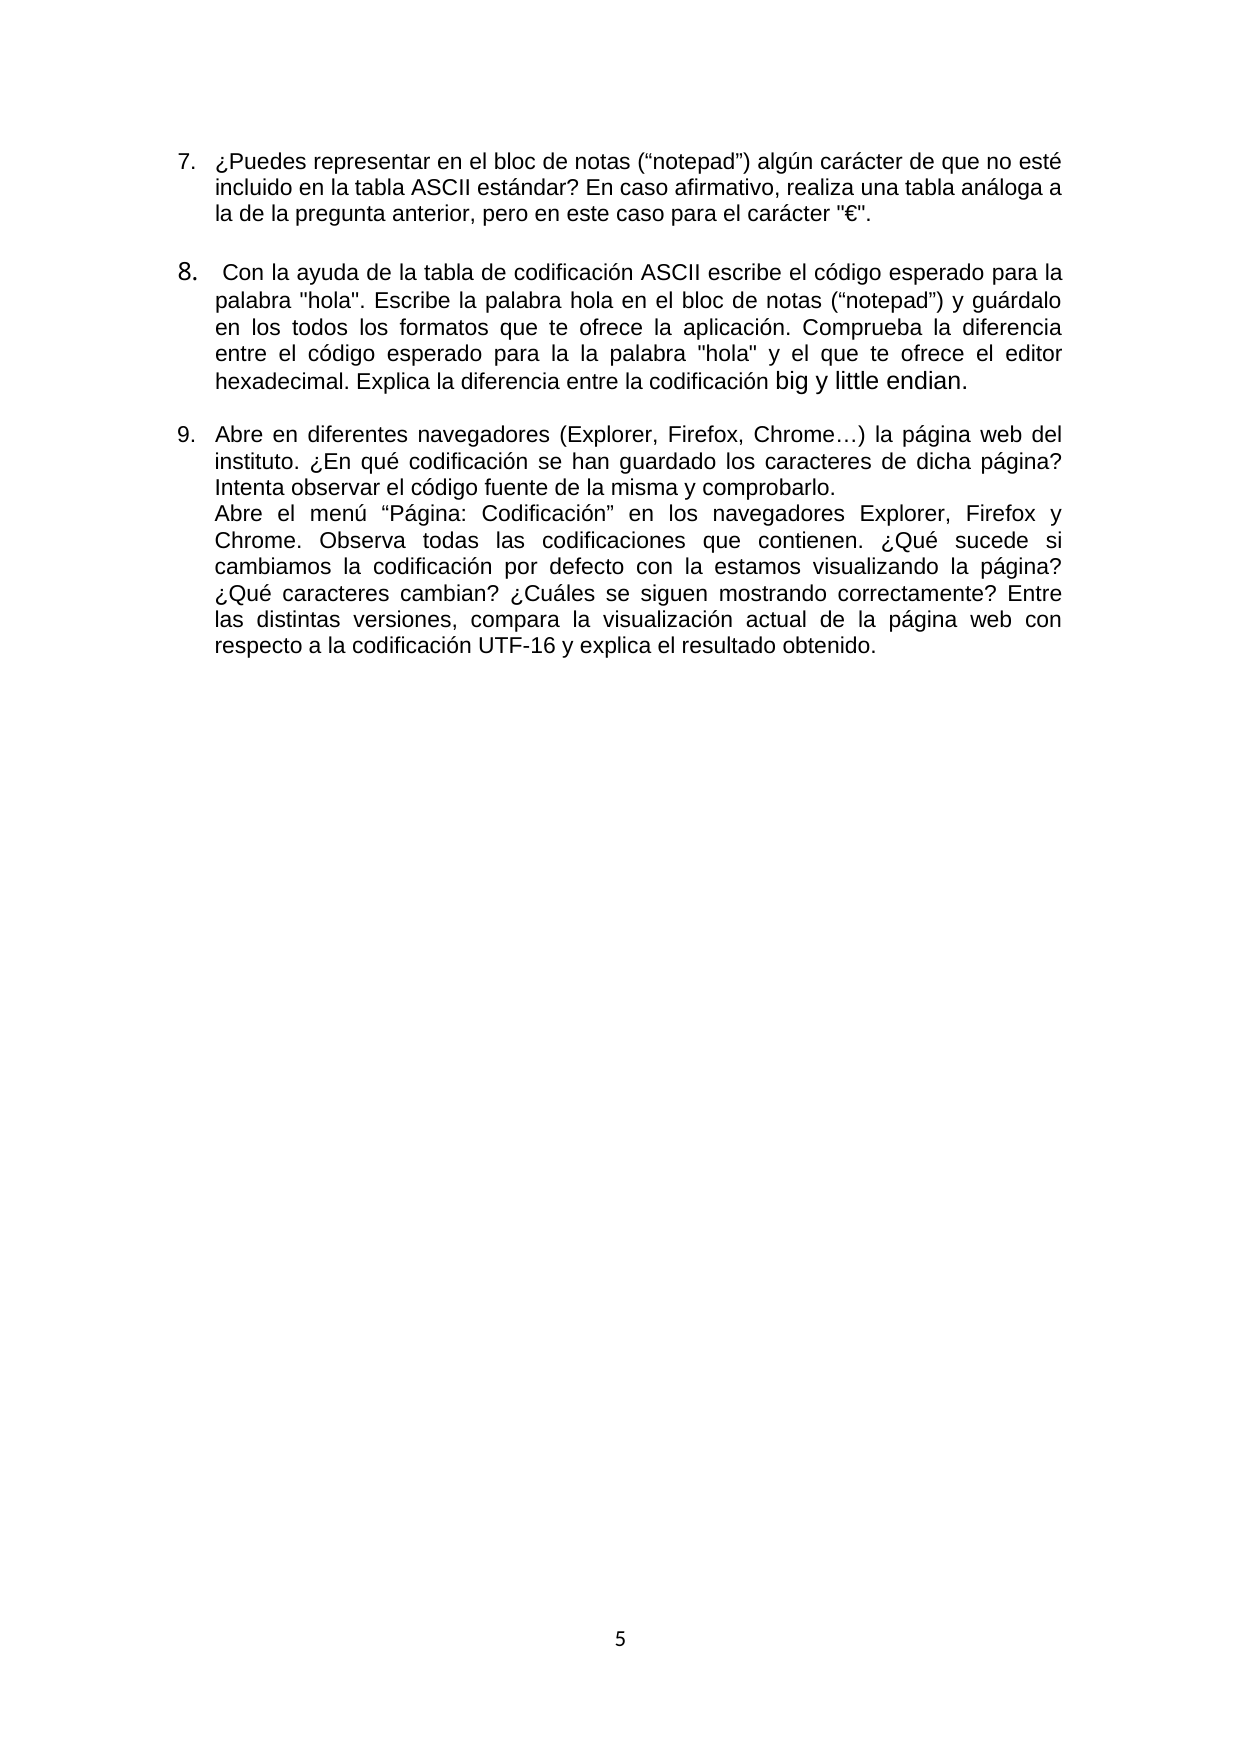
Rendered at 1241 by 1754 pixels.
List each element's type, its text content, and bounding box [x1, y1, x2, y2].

list ¿Puedes representar en el bloc de notas (“notepad”) algún carácter de que no esté incluido en la tabla ASCII estándar? En caso afirmativo, realiza una tabla análoga a la de la pregunta anterior, pero en este caso para el carácter "€". [177, 148, 1063, 227]
list Con la ayuda de la tabla de codificación ASCII escribe el código esperado para la palabra "hola". Escribe la palabra hola en el bloc de notas (“notepad”) y guárdalo en los todos los formatos que te ofrece la aplicación. Comprueba la diferencia entre el código esperado para la la palabra "hola" y el que te ofrece el editor hexadecimal. Explica la diferencia entre la codificación big y little endian. [177, 253, 1063, 395]
list Abre en diferentes navegadores (Explorer, Firefox, Chrome…) la página web del instituto. ¿En qué codificación se han guardado los caracteres de dicha página? Intenta observar el código fuente de la misma y comprobarlo. [177, 421, 1063, 500]
text Abre el menú “Página: Codificación” en los navegadores Explorer, Firefox y Chrome. Observa todas las codificaciones que contienen. ¿Qué sucede si cambiamos la codificación por defecto con la estamos visualizando la página? ¿Qué caracteres cambian? ¿Cuáles se siguen mostrando correctamente? Entre las distintas versiones, compara la visualización actual de la página web con respecto a la codificación UTF-16 y explica el resultado obtenido. [214, 500, 1063, 658]
